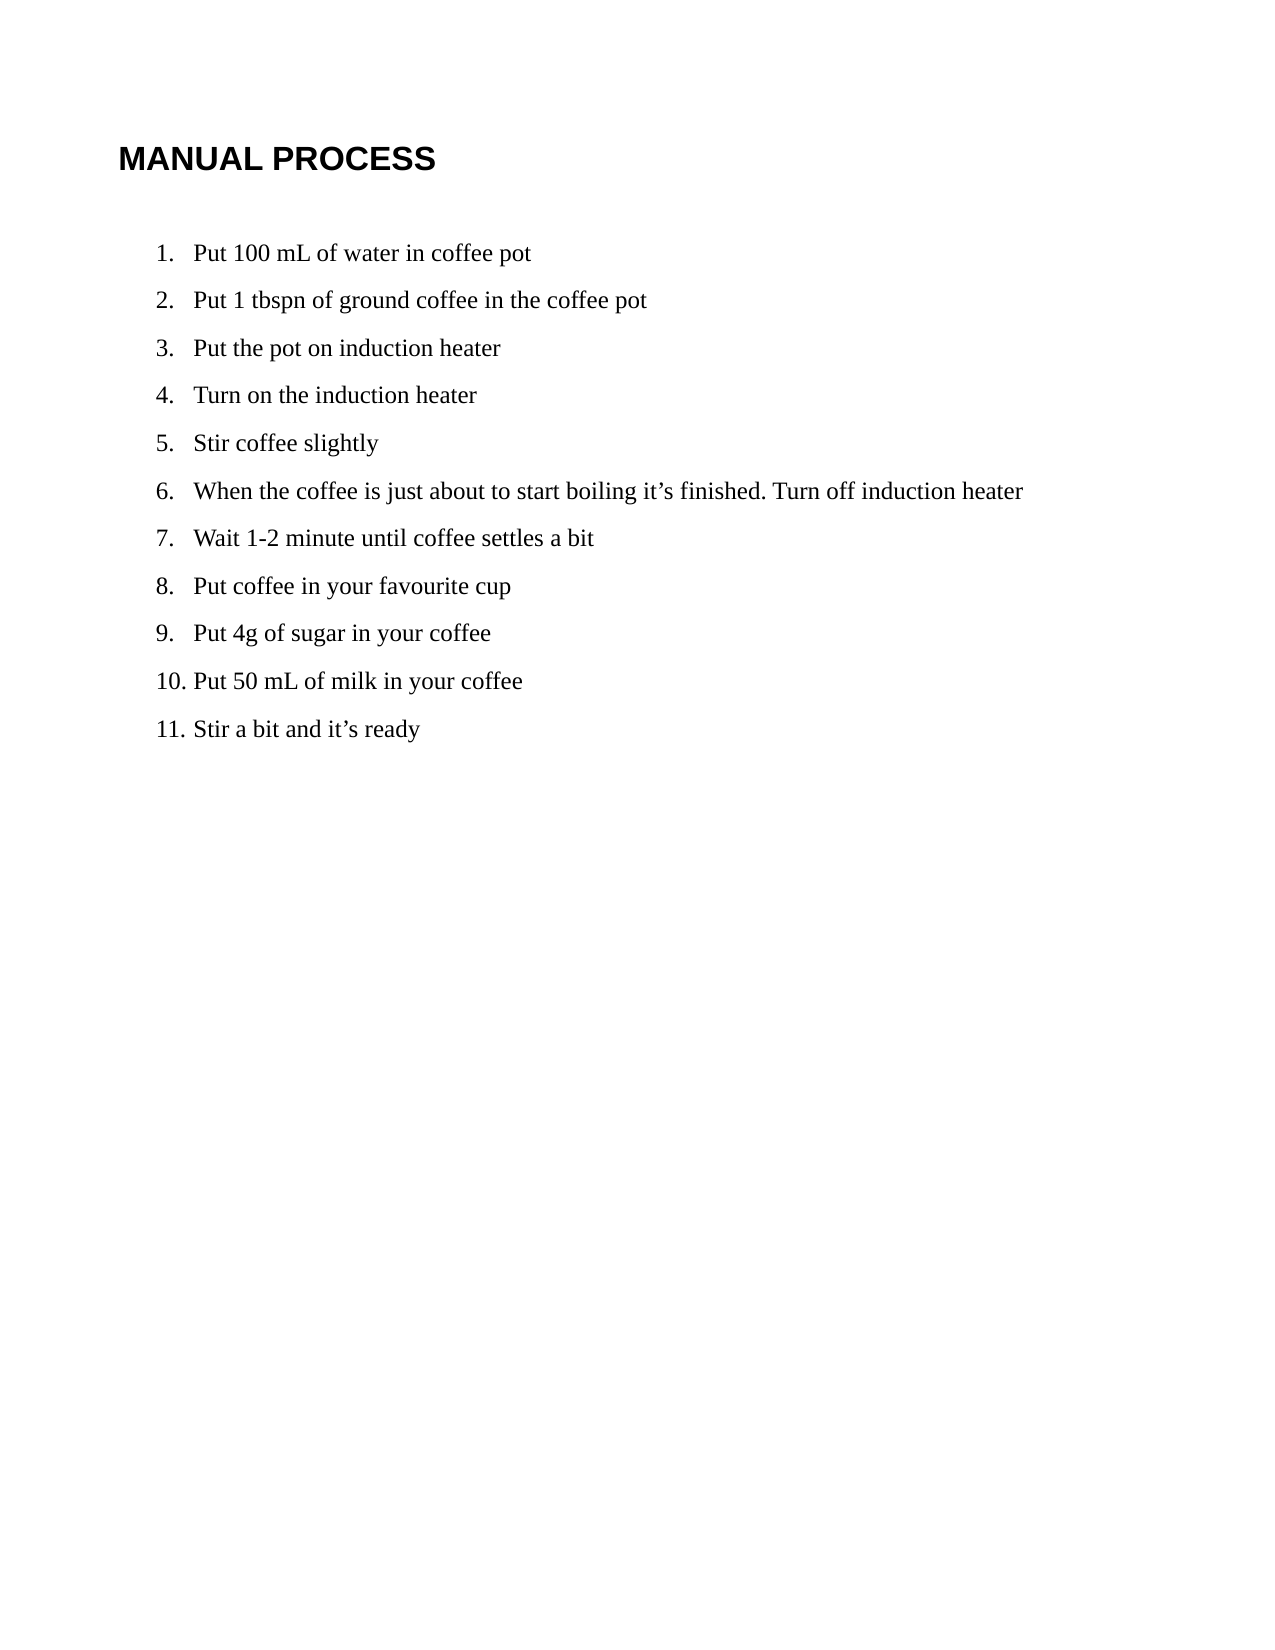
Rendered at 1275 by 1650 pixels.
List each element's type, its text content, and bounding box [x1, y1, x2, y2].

list When the coffee is just about to start boiling it’s finished. Turn off induction heater [156, 476, 1157, 504]
list Put coffee in your favourite cup [156, 571, 1157, 600]
list Put 4g of sugar in your coffee [156, 618, 1157, 647]
list Stir coffee slightly [156, 428, 1157, 457]
list Put 50 mL of milk in your coffee [156, 666, 1157, 695]
subtitle MANUAL PROCESS [118, 139, 1157, 178]
list Put 1 tbspn of ground coffee in the coffee pot [156, 285, 1157, 314]
list Wait 1-2 minute until coffee settles a bit [156, 523, 1157, 552]
list Put 100 mL of water in coffee pot [156, 238, 1157, 266]
list Stir a bit and it’s ready [156, 714, 1157, 742]
list Put the pot on induction heater [156, 333, 1157, 362]
list Turn on the induction heater [156, 381, 1157, 409]
